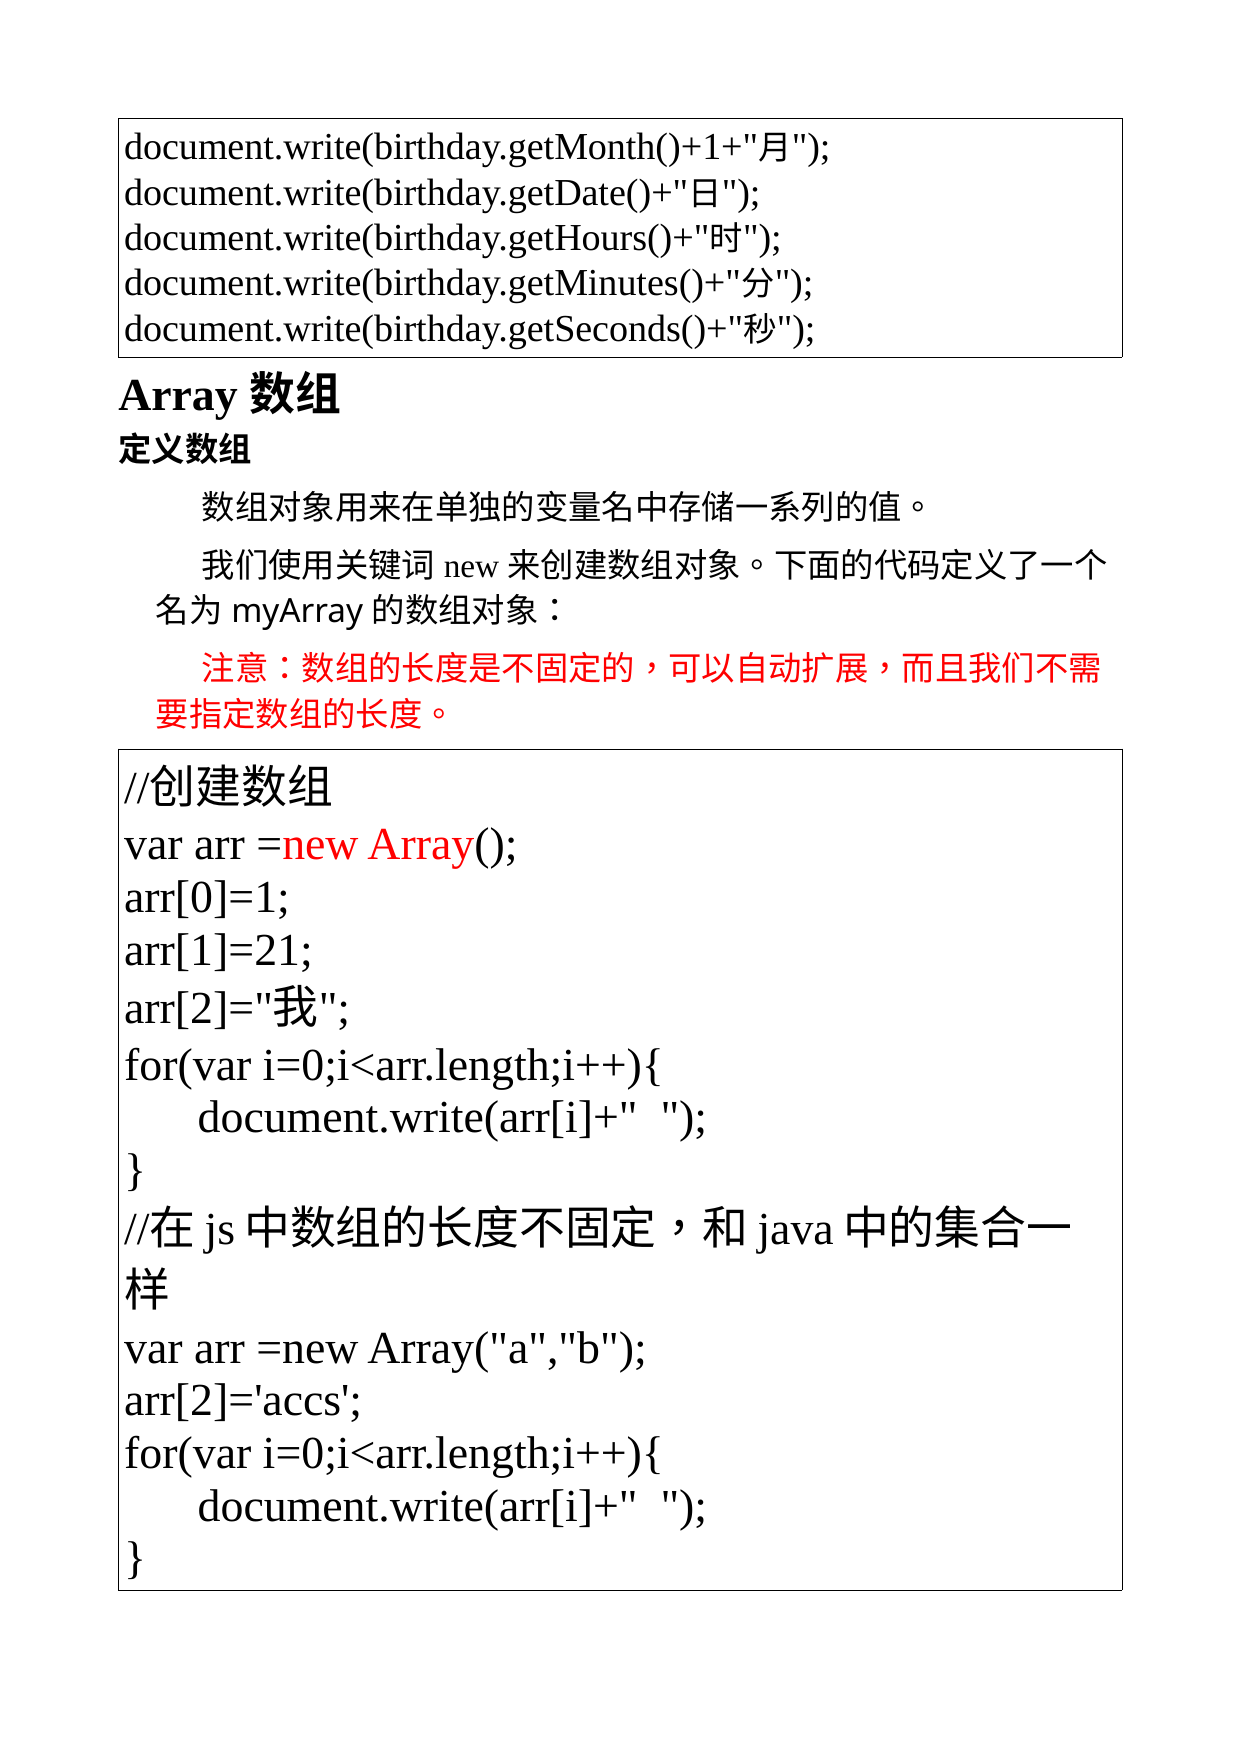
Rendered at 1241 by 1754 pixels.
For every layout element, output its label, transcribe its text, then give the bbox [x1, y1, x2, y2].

table_header document.write(birthday.getMonth()+1+"月"); document.write(birthday.getDate()+"日"); document.write(birthday.getHours()+"时"); document.write(birthday.getMinutes()+"分"); document.write(birthday.getSeconds()+"秒"); [119, 119, 1122, 357]
text 定义数组 [118, 423, 1122, 471]
text 数组对象用来在单独的变量名中存储一系列的值。 [156, 484, 1122, 529]
text Array 数组 [118, 358, 1122, 423]
table_header //创建数组 var arr =new Array(); arr[0]=1; arr[1]=21; arr[2]="我"; for(var i=0;i<arr.length;i++){ document.write(arr[i]+" "); } //在js中数组的长度不固定，和java中的集合一样 var arr =new Array("a","b"); arr[2]='accs'; for(var i=0;i<arr.length;i++){ document.write(arr[i]+" "); } [119, 750, 1122, 1589]
text 注意：数组的长度是不固定的，可以自动扩展，而且我们不需要指定数组的长度。 [156, 645, 1122, 736]
text 我们使用关键词 new 来创建数组对象。下面的代码定义了一个名为 myArray 的数组对象： [156, 542, 1122, 633]
